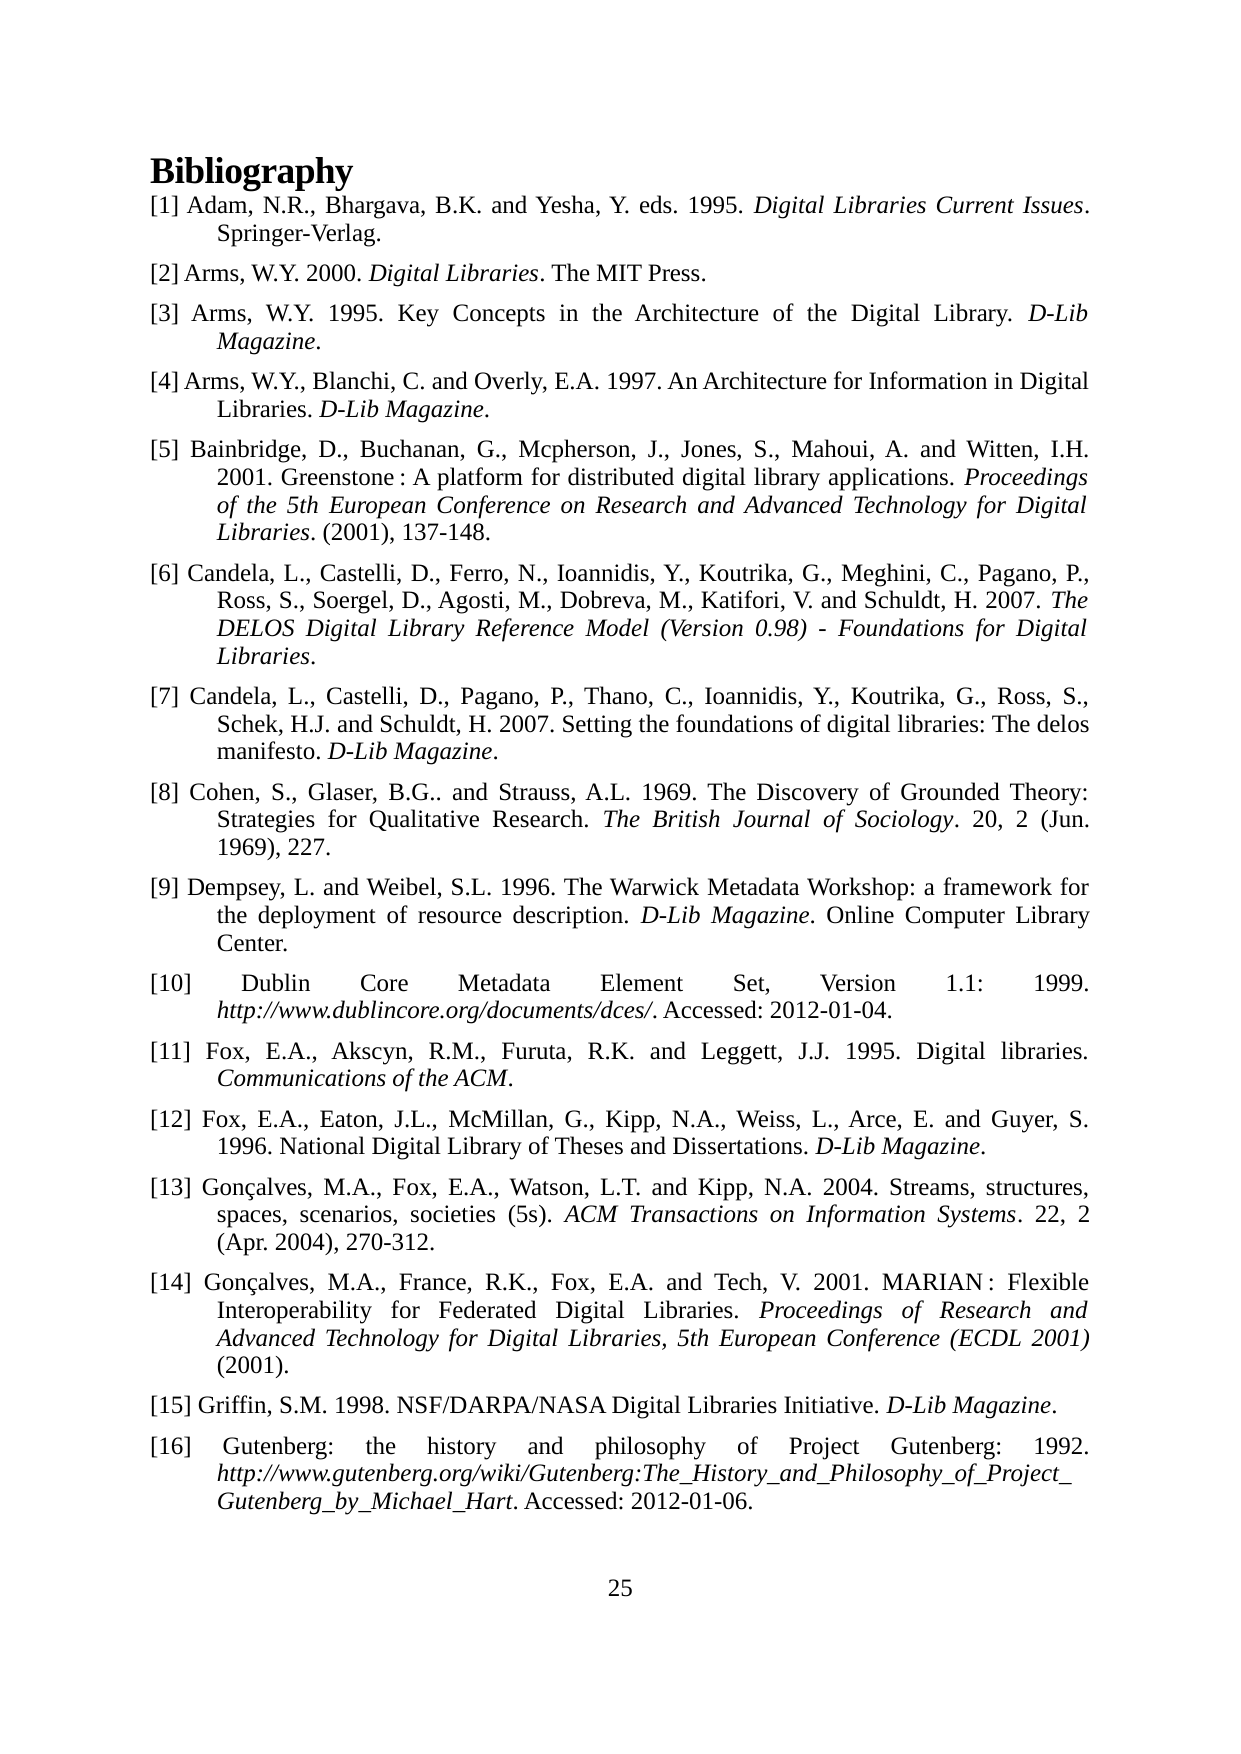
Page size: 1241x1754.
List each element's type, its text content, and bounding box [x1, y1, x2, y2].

text [9] Dempsey, L. and Weibel, S.L. 1996. The Warwick Metadata Workshop: a framework for the deployment of resource description. D-Lib Magazine. Online Computer Library Center. [150, 873, 1090, 956]
text [14] Gonçalves, M.A., France, R.K., Fox, E.A. and Tech, V. 2001. MARIAN : Flexible Interoperability for Federated Digital Libraries. Proceedings of Research and Advanced Technology for Digital Libraries, 5th European Conference (ECDL 2001) (2001). [150, 1268, 1090, 1379]
text [8] Cohen, S., Glaser, B.G.. and Strauss, A.L. 1969. The Discovery of Grounded Theory: Strategies for Qualitative Research. The British Journal of Sociology. 20, 2 (Jun. 1969), 227. [150, 778, 1090, 861]
text [15] Griffin, S.M. 1998. NSF/DARPA/NASA Digital Libraries Initiative. D-Lib Magazine. [150, 1392, 1090, 1419]
text [6] Candela, L., Castelli, D., Ferro, N., Ioannidis, Y., Koutrika, G., Meghini, C., Pagano, P., Ross, S., Soergel, D., Agosti, M., Dobreva, M., Katifori, V. and Schuldt, H. 2007. The DELOS Digital Library Reference Model (Version 0.98) - Foundations for Digital Libraries. [150, 559, 1090, 669]
text [3] Arms, W.Y. 1995. Key Concepts in the Architecture of the Digital Library. D-Lib Magazine. [150, 299, 1090, 355]
text [5] Bainbridge, D., Buchanan, G., Mcpherson, J., Jones, S., Mahoui, A. and Witten, I.H. 2001. Greenstone : A platform for distributed digital library applications. Proceedings of the 5th European Conference on Research and Advanced Technology for Digital Libraries. (2001), 137-148. [150, 435, 1090, 546]
text [12] Fox, E.A., Eaton, J.L., McMillan, G., Kipp, N.A., Weiss, L., Arce, E. and Guyer, S. 1996. National Digital Library of Theses and Dissertations. D-Lib Magazine. [150, 1105, 1090, 1160]
text [4] Arms, W.Y., Blanchi, C. and Overly, E.A. 1997. An Architecture for Information in Digital Libraries. D-Lib Magazine. [150, 367, 1090, 423]
text [2] Arms, W.Y. 2000. Digital Libraries. The MIT Press. [150, 259, 1090, 287]
text [11] Fox, E.A., Akscyn, R.M., Furuta, R.K. and Leggett, J.J. 1995. Digital libraries. Communications of the ACM. [150, 1037, 1090, 1092]
text [13] Gonçalves, M.A., Fox, E.A., Watson, L.T. and Kipp, N.A. 2004. Streams, structures, spaces, scenarios, societies (5s). ACM Transactions on Information Systems. 22, 2 (Apr. 2004), 270-312. [150, 1173, 1090, 1256]
text [7] Candela, L., Castelli, D., Pagano, P., Thano, C., Ioannidis, Y., Koutrika, G., Ross, S., Schek, H.J. and Schuldt, H. 2007. Setting the foundations of digital libraries: The delos manifesto. D-Lib Magazine. [150, 682, 1090, 765]
text [1] Adam, N.R., Bhargava, B.K. and Yesha, Y. eds. 1995. Digital Libraries Current Issues. Springer-Verlag. [150, 191, 1090, 247]
subtitle Bibliography [150, 150, 1090, 191]
text [10] Dublin Core Metadata Element Set, Version 1.1: 1999. http://www.dublincore.org/documents/dces/. Accessed: 2012-01-04. [150, 969, 1090, 1024]
text [16] Gutenberg: the history and philosophy of Project Gutenberg: 1992. http://www.gutenberg.org/wiki/Gutenberg:The_History_and_Philosophy_of_Project_Gutenberg_by_Michael_Hart. Accessed: 2012-01-06. [150, 1432, 1090, 1515]
